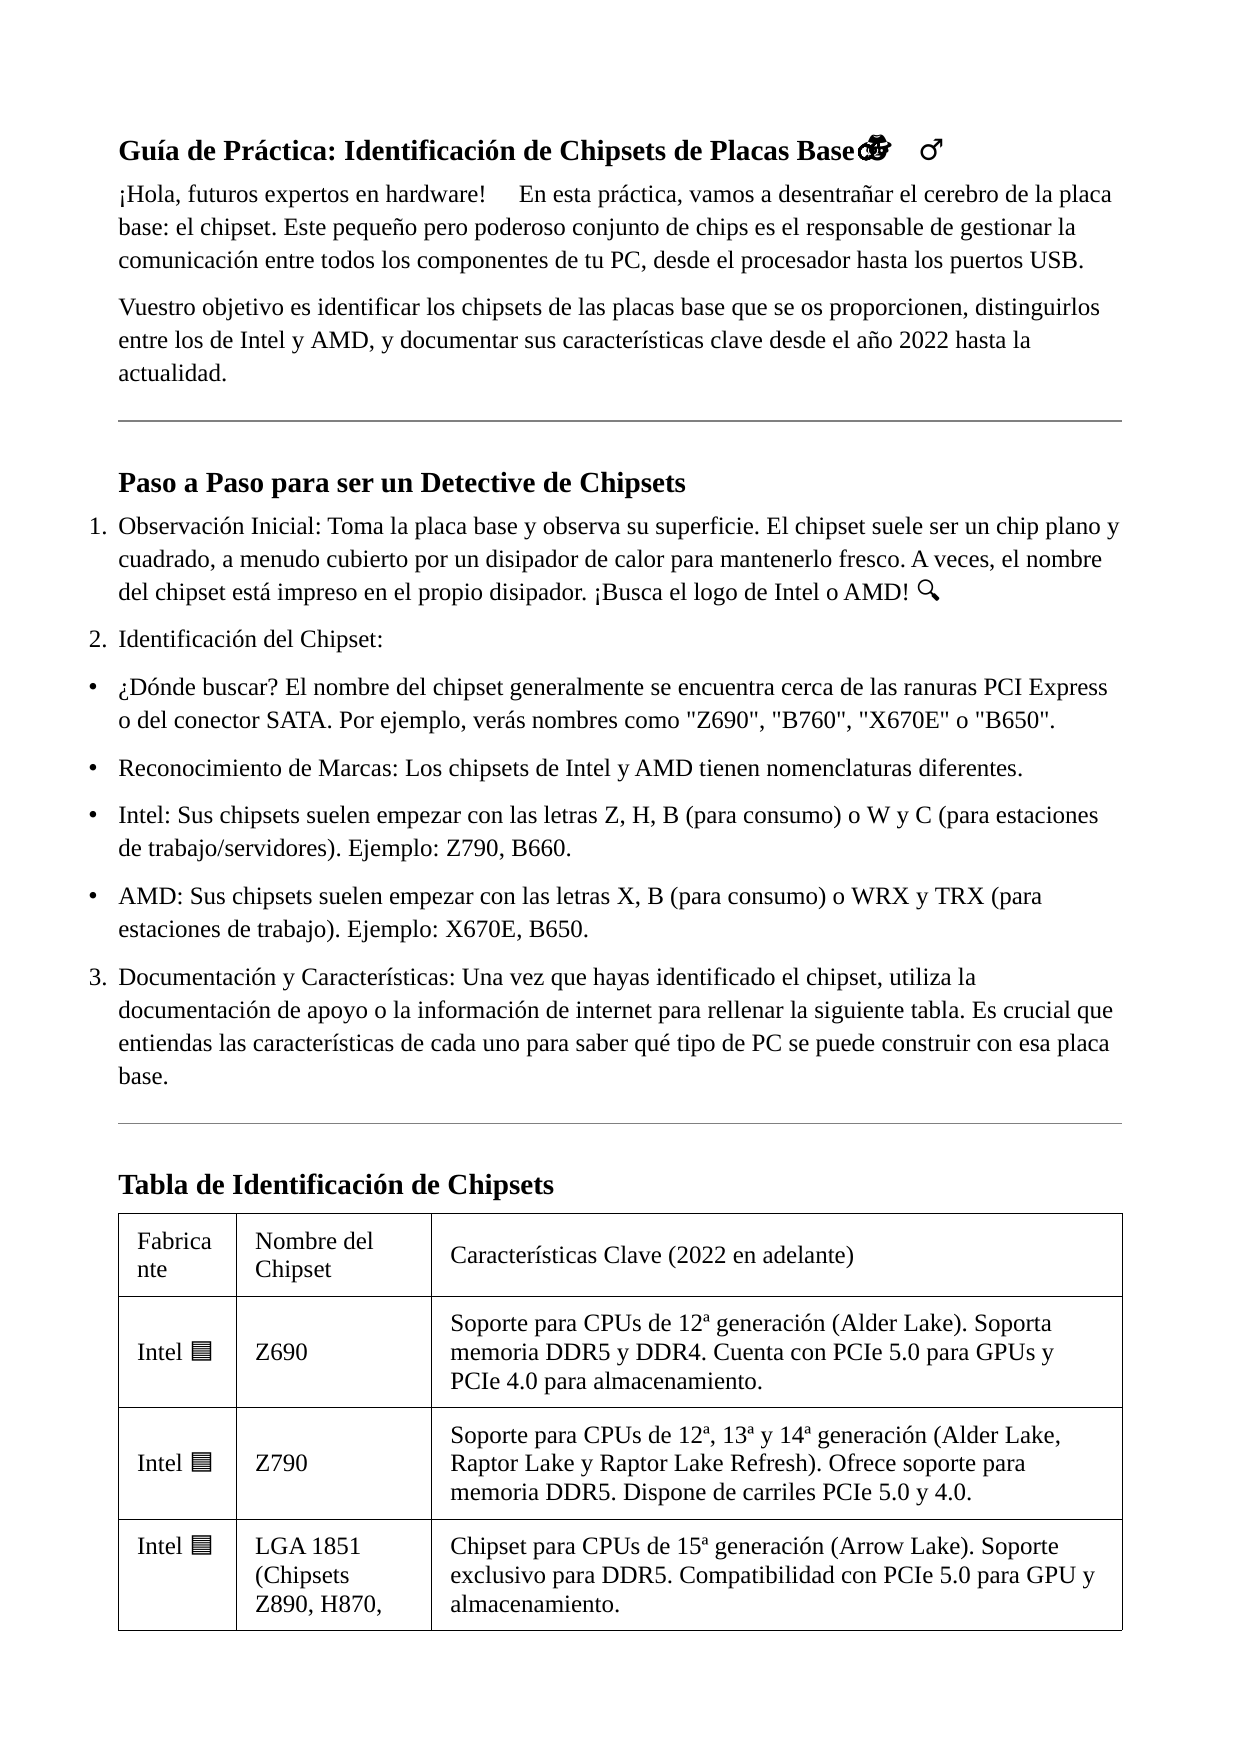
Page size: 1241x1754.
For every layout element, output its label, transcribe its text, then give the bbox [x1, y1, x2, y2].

list Identificación del Chipset: [118, 624, 1122, 653]
table_cell Intel 🟦 [119, 1520, 236, 1630]
list Observación Inicial: Toma la placa base y observa su superficie. El chipset suele ser un chip plano y cuadrado, a menudo cubierto por un disipador de calor para mantenerlo fresco. A veces, el nombre del chipset está impreso en el propio disipador. ¡Busca el logo de Intel o AMD! 🔍 [118, 511, 1122, 606]
table_header Características Clave (2022 en adelante) [432, 1214, 1122, 1296]
table_cell Intel 🟦 [119, 1297, 236, 1407]
text Vuestro objetivo es identificar los chipsets de las placas base que se os proporcionen, distinguirlos entre los de Intel y AMD, y documentar sus características clave desde el año 2022 hasta la actualidad. 📅 [118, 292, 1122, 387]
table_header Nombre del Chipset [237, 1214, 431, 1296]
subtitle Guía de Práctica: Identificación de Chipsets de Placas Base 🕵️‍♂️ [118, 133, 1122, 166]
table_cell Soporte para CPUs de 12ª, 13ª y 14ª generación (Alder Lake, Raptor Lake y Raptor Lake Refresh). Ofrece soporte para memoria DDR5. Dispone de carriles PCIe 5.0 y 4.0. [432, 1408, 1122, 1518]
table_cell Soporte para CPUs de 12ª generación (Alder Lake). Soporta memoria DDR5 y DDR4. Cuenta con PCIe 5.0 para GPUs y PCIe 4.0 para almacenamiento. [432, 1297, 1122, 1407]
table_cell Z690 [237, 1297, 431, 1407]
table_cell Intel 🟦 [119, 1408, 236, 1518]
table_cell Chipset para CPUs de 15ª generación (Arrow Lake). Soporte exclusivo para DDR5. Compatibilidad con PCIe 5.0 para GPU y almacenamiento. [432, 1520, 1122, 1630]
list AMD: Sus chipsets suelen empezar con las letras X, B (para consumo) o WRX y TRX (para estaciones de trabajo). Ejemplo: X670E, B650. [118, 881, 1122, 943]
subtitle Tabla de Identificación de Chipsets 📝 [118, 1167, 1122, 1201]
list Reconocimiento de Marcas: Los chipsets de Intel y AMD tienen nomenclaturas diferentes. [118, 753, 1122, 782]
table_header Fabricante [119, 1214, 236, 1296]
text ¡Hola, futuros expertos en hardware! 👋 En esta práctica, vamos a desentrañar el cerebro de la placa base: el chipset. Este pequeño pero poderoso conjunto de chips es el responsable de gestionar la comunicación entre todos los componentes de tu PC, desde el procesador hasta los puertos USB. [118, 179, 1122, 273]
table_cell LGA 1851 (Chipsets Z890, H870, [237, 1520, 431, 1630]
list ¿Dónde buscar? El nombre del chipset generalmente se encuentra cerca de las ranuras PCI Express o del conector SATA. Por ejemplo, verás nombres como "Z690", "B760", "X670E" o "B650". [118, 672, 1122, 734]
list Documentación y Características: Una vez que hayas identificado el chipset, utiliza la documentación de apoyo o la información de internet para rellenar la siguiente tabla. Es crucial que entiendas las características de cada uno para saber qué tipo de PC se puede construir con esa placa base. [118, 962, 1122, 1089]
subtitle Paso a Paso para ser un Detective de Chipsets 🧐 [118, 465, 1122, 498]
table_cell Z790 [237, 1408, 431, 1518]
list Intel: Sus chipsets suelen empezar con las letras Z, H, B (para consumo) o W y C (para estaciones de trabajo/servidores). Ejemplo: Z790, B660. [118, 800, 1122, 862]
